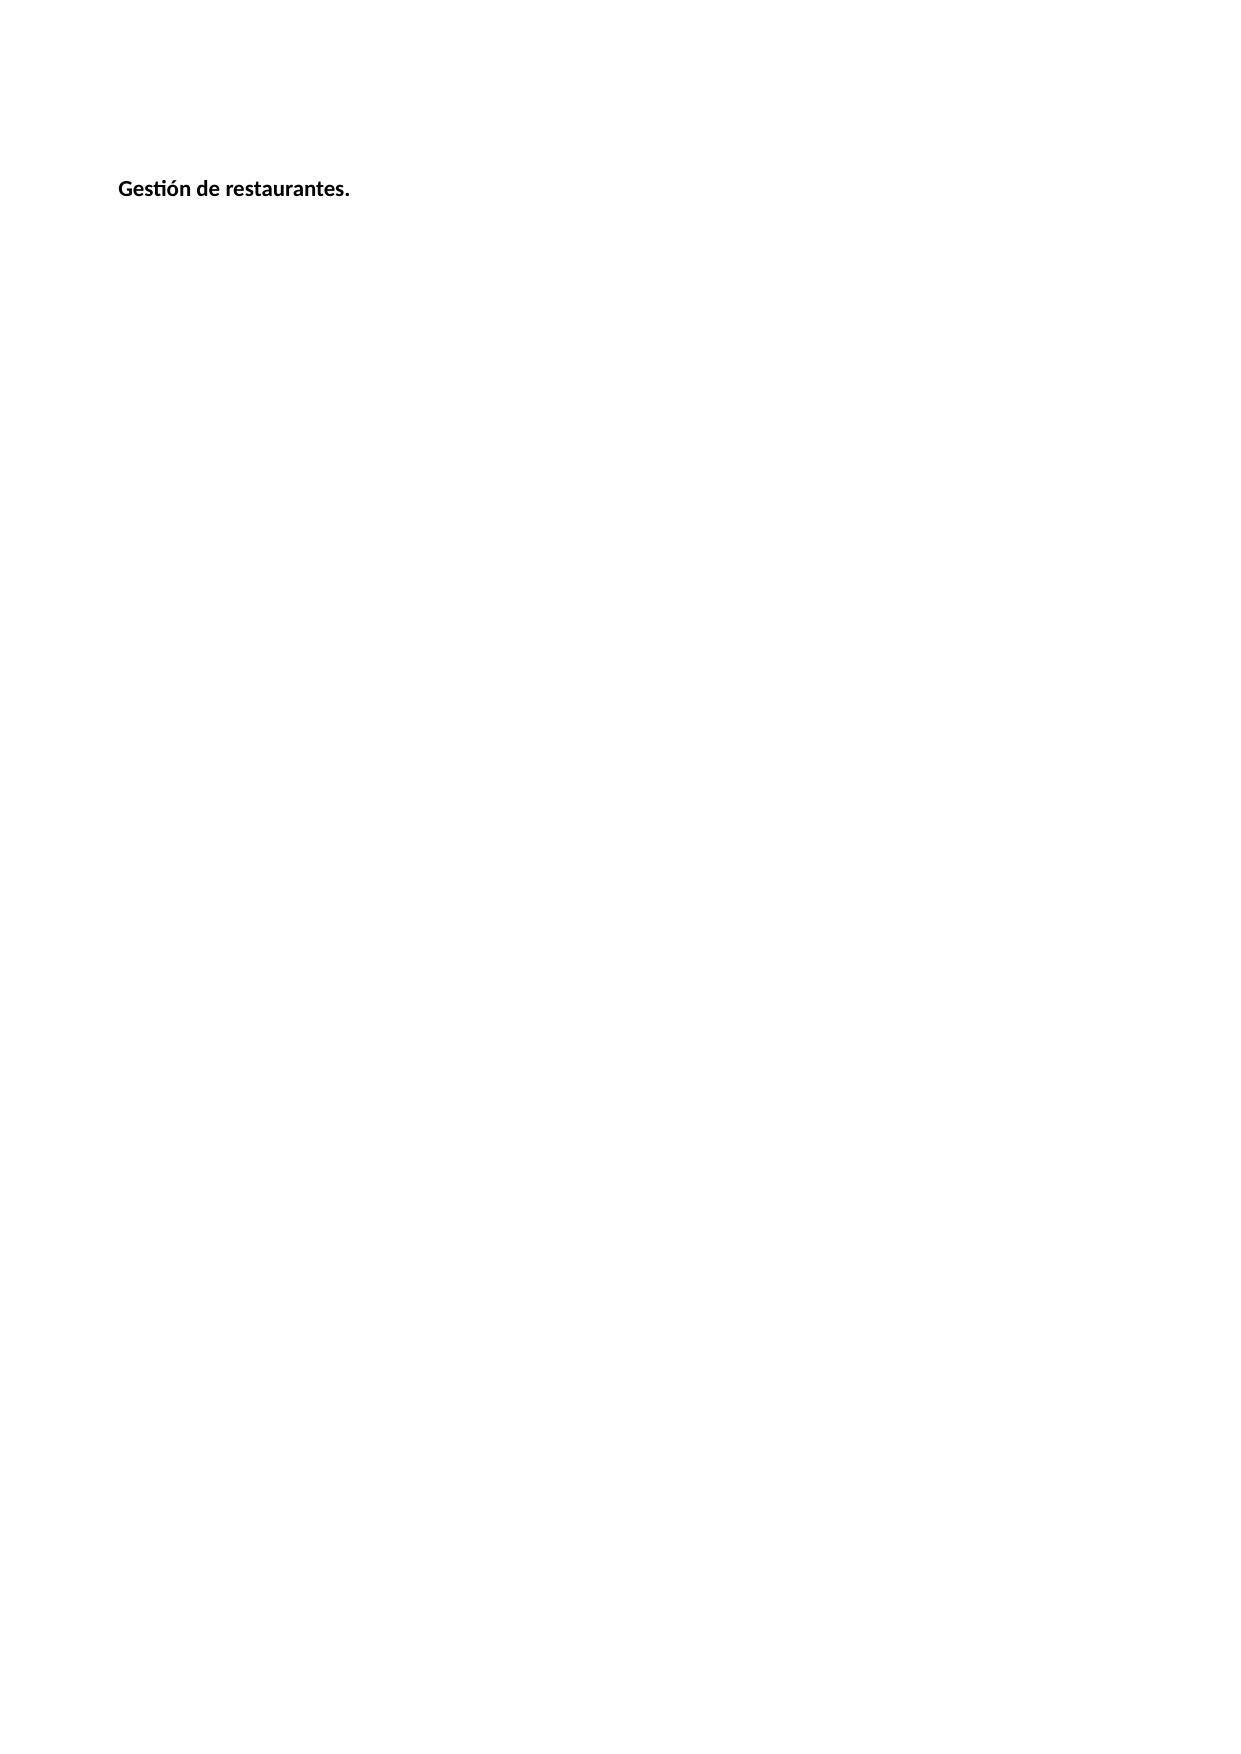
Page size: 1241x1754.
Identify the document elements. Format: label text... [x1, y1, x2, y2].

text Gestión de restaurantes. [118, 174, 1122, 202]
